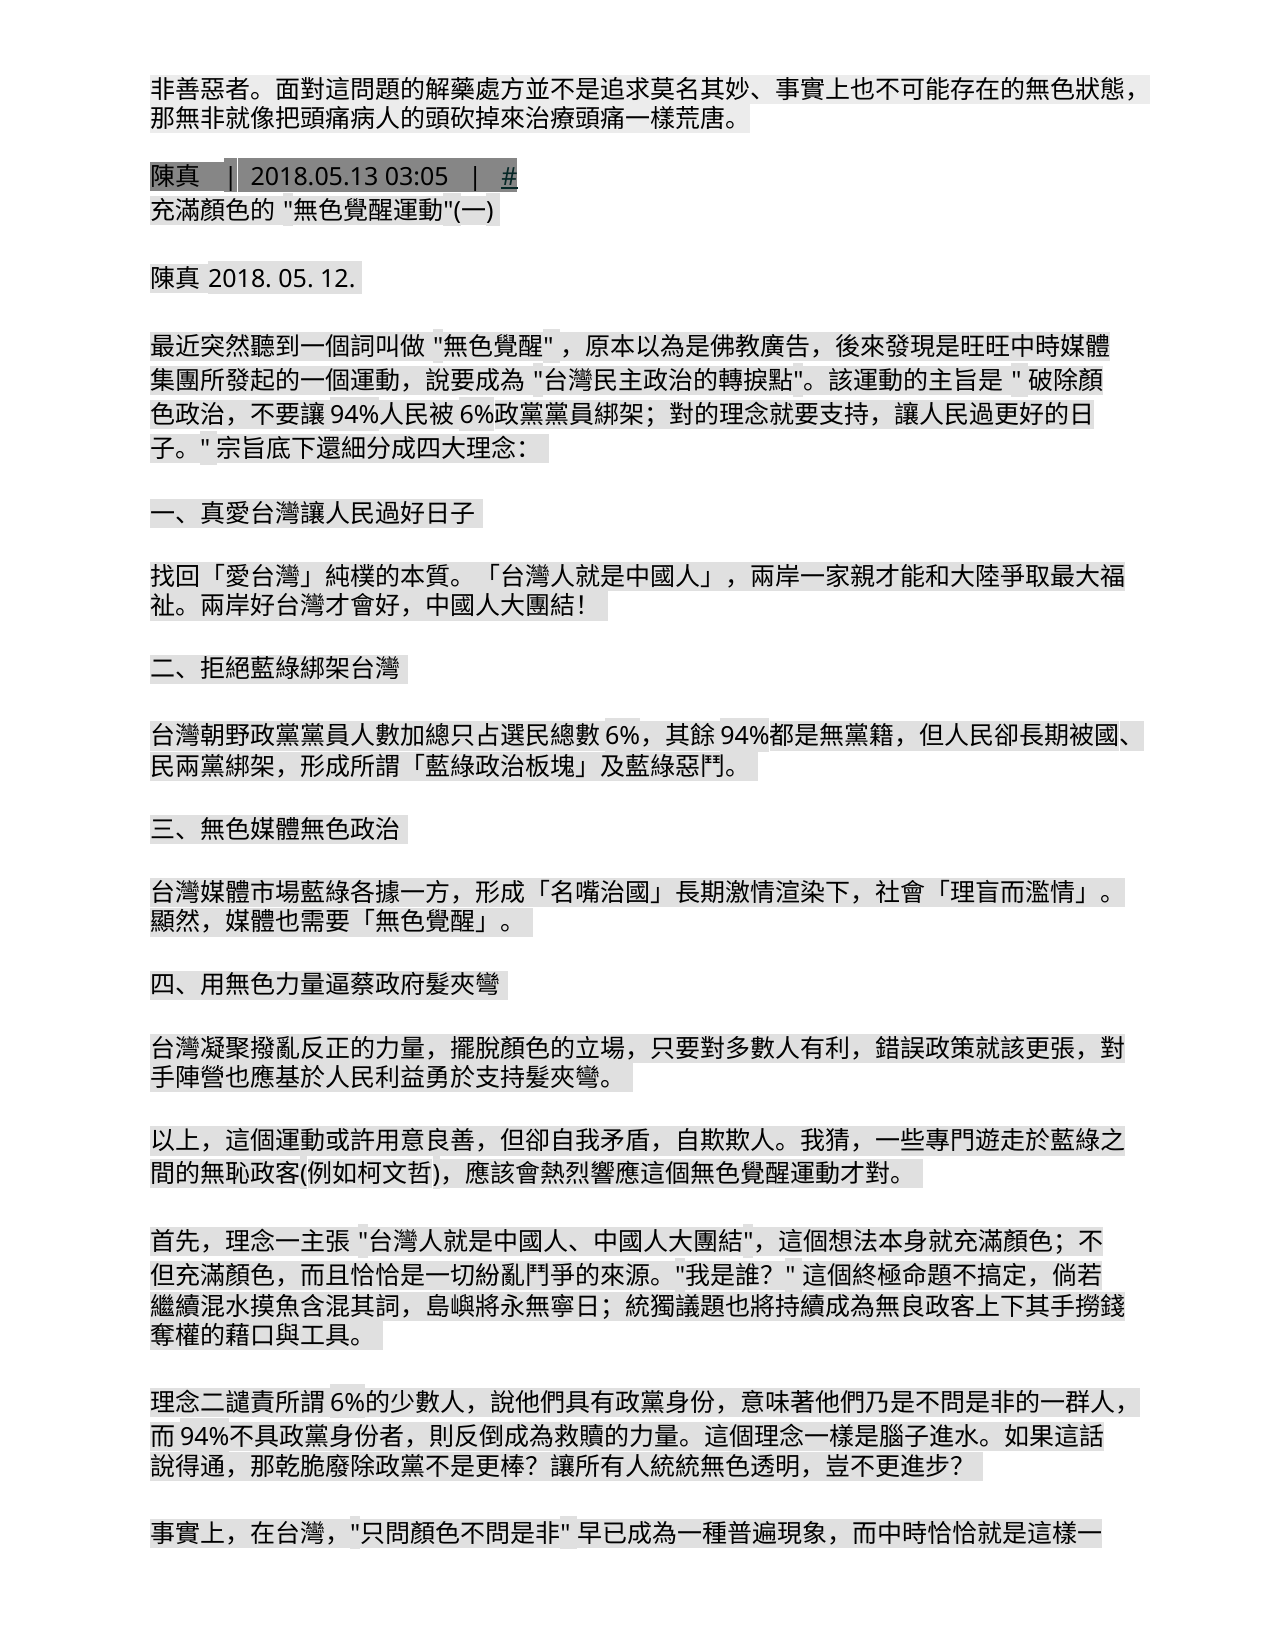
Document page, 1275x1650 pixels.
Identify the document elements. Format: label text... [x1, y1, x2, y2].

text 充滿顏色的 "無色覺醒運動" (二) 陳真 2018. 05. 12. 人們常言藍綠鬥爭，各打五十大板，以示客觀中立。但是，台灣有藍綠鬥爭這回事嗎？ 沒有，有的是綠的一方鼓吹一種法西斯式的鬥爭，只認顏色 (即幫派利益)，不問是非，翻雲覆雨，表裏不一，不擇手段。因此，各打五十大板不但荒唐，而且可恥，因為它混淆了是非。 是非是實支實付的，幹多少就算多少帳，而不是雙方給定一樣的配額；人渣跟人性之小奸小壞畢竟沒法放在同樣一個天平上等量齊觀。一個無惡不作的流氓毆打一個阿公，我們不會說他們兩人在互毆，因為阿公只有挨打的份。你看，馬英九時期，國民黨的席位是壓倒性的，民進黨只有它的零頭，但卻反而一路被零頭壓著打。馬英九奉行溫良恭儉讓，前四項都很好，唯有當仁應不讓，國民黨卻讓個不停，真不知道請他來執政是執個什麼碗糕。 藍的一方的問題反倒是在於他毫無理念主張，毫無作為，毫無半點為基本是非善惡與價值進行鬥爭的能力，而只是溫溫吞吞像個老大爺似的呆坐一旁念念有詞，等著眾人抬轎拱他再度班師回朝。 總之，藍綠鬥爭並不存在這島上，存在的是綠的一方之肆無忌憚與為所欲為。 再者，你不可能一方面讚揚、鼓吹政黨政治，一方面卻又說反對藍綠鬥爭。套句李敖的話，政黨政治就是 "支持王八蛋打龜兒子"。我們應該做的是逼迫各政黨各自把話說清楚，勿閃躲，勿變卦，更不要白天說一套，晚上又說另一套，見人說人話，見鬼說鬼話 (綠營的基本特徵)；然後應以法治及基本是非做為一種依據，政黨之間彼此從事競爭或鬥爭，而非如綠之無法無天。 競爭也好，鬥爭也罷，所謂政黨政治便是如此，它不是壞事，但總該有個合乎基本是非與法治的規矩，而不是造謠抹黑，栽贓嫁禍，顛倒是非黑白，全然不擇手段；不能翻雲覆雨，不能每天髮夾彎，鬼話連篇，不能老是透過造謠抹黑與媒體煽動族群仇恨，鼓動太陽花式的既腦殘且無法無天的暴民政治。 鬥爭終究不是壞事。你不為基本是非善惡挺身而出，那我們要你這個無色無味無思無索無所作為的植物黨做什麼？我們畢竟是人，是動物，不是植物。 從來就不是顏色 "本身" 的問題，而是人的問題，親藍親綠親紅無妨，但請告訴我所謂紅藍綠究竟意味著什麼樣的理念主張與思想差異？既可親綠，為何不能親藍、親紅？為何彼此之間不能進行競爭或鬥爭？ 問題不在鬥爭，而是在於顛倒善惡黑白，蓄意混淆是非。尤有甚者，請問有哪一個親綠人士 (特別是那些滿口進步理想的親綠文人或親綠學者) 會憑著是非黑白講話？不用多，一個就好。沒有，一個也沒有 (至少我不曾見過)，全是眛著良心。這樣一些只為幫派利益服務的混蛋，帶來一種風氣就是：只要我認為我的幫派利益 (即顏色) 是對的，我便可不擇手段，胡作非為。 顏色本身是無辜的，死有餘辜的是不擇手段顛倒黑白、操弄顏色謀取私利使之凌駕一切是非善惡者。面對這問題的解藥處方並不是追求莫名其妙、事實上也不可能存在的無色狀態，那無非就像把頭痛病人的頭砍掉來治療頭痛一樣荒唐。 [150, 75, 1125, 133]
text 充滿顏色的 "無色覺醒運動"(一) 陳真 2018. 05. 12. 最近突然聽到一個詞叫做 "無色覺醒" ，原本以為是佛教廣告，後來發現是旺旺中時媒體集團所發起的一個運動，說要成為 "台灣民主政治的轉捩點"。該運動的主旨是 " 破除顏色政治，不要讓94%人民被6%政黨黨員綁架；對的理念就要支持，讓人民過更好的日子。" 宗旨底下還細分成四大理念： 一、真愛台灣讓人民過好日子 找回「愛台灣」純樸的本質。「台灣人就是中國人」，兩岸一家親才能和大陸爭取最大福祉。兩岸好台灣才會好，中國人大團結！ 二、拒絕藍綠綁架台灣 台灣朝野政黨黨員人數加總只占選民總數6%，其餘94%都是無黨籍，但人民卻長期被國、民兩黨綁架，形成所謂「藍綠政治板塊」及藍綠惡鬥。 三、無色媒體無色政治 台灣媒體市場藍綠各據一方，形成「名嘴治國」長期激情渲染下，社會「理盲而濫情」。顯然，媒體也需要「無色覺醒」。 四、用無色力量逼蔡政府髮夾彎 台灣凝聚撥亂反正的力量，擺脫顏色的立場，只要對多數人有利，錯誤政策就該更張，對手陣營也應基於人民利益勇於支持髮夾彎。 以上，這個運動或許用意良善，但卻自我矛盾，自欺欺人。我猜，一些專門遊走於藍綠之間的無恥政客(例如柯文哲)，應該會熱烈響應這個無色覺醒運動才對。 首先，理念一主張 "台灣人就是中國人、中國人大團結"，這個想法本身就充滿顏色；不但充滿顏色，而且恰恰是一切紛亂鬥爭的來源。"我是誰？" 這個終極命題不搞定，倘若繼續混水摸魚含混其詞，島嶼將永無寧日；統獨議題也將持續成為無良政客上下其手撈錢奪權的藉口與工具。 理念二譴責所謂6%的少數人，說他們具有政黨身份，意味著他們乃是不問是非的一群人，而94%不具政黨身份者，則反倒成為救贖的力量。這個理念一樣是腦子進水。如果這話說得通，那乾脆廢除政黨不是更棒？讓所有人統統無色透明，豈不更進步？ 事實上，在台灣，"只問顏色不問是非" 早已成為一種普遍現象，而中時恰恰就是這樣一種現象的始作俑者；近十幾年來或有改善，但過去舊國民黨執政時期擔任政黨打手之種種敗行劣跡卻罄竹難書，不堪聞問。 而且，這樣一種 "只問顏色不問是非" 並非僅僅來自於具黨員身份者，何必給予污名化？國父不是說了嗎，政治就是管理眾人之事。當然不一定要加入政黨，但是，一個成熟的公民關注公眾事務乃至於投入其中，理應受到鼓勵而非鄙視或妖魔化。 再者，刻意以所謂 "94% vs. 6%" 之多數暴力對比來污名化那極少數人，說大家被這群6%的極少數人所 "綁架"云云，一來絕非事實，二來更是顛倒是非黑白，眛於社會與文明發展的重要意義與本質。 翻開人類歷史，幾乎所有重要文明價值之萌牙、生根與茁壯，全是來自於極少數先行者之敢於打破舊有傳統，敢於挑戰絕大多數人之蒙昧與無知。曾有這樣一些研究指出：一個社會，只要有1%堅定的信仰者，就有可能產生一種 "典範轉移" 的效應，從而改變另外99% 隨波逐流、缺乏信念的烏合之眾。 舉民進黨為例也許不是一個令人愉悅的例子，畢竟它早已成為一頭怪獸，一個社會毒瘤，但仍姑且論之。你知道民進黨剛創立時，高雄縣市兩個黨部登記在案的黨員一共有多少人嗎？不到一百人。扣除不作為者，真正稍微有點參與的黨員大概只有十幾個，每個人幾乎都可以分到一兩個隨你自創的 "黨職"，我還擔任過什麼組訓組的召集人兼政治組的副組長呢；每次有事，我就召集小貓兩三隻來開會。但你可別輕視這小貓兩三隻，歷史其實就是這樣改變的。 極少數人既然可以行善， 當然也能作惡，但不論行善作惡，往往起源於走在群眾前面的這極少數人。把他們給污名化，把少數人給一竿子打倒，不但反智且荒唐。 "無色覺醒運動" 的理念三更是荒唐透了頂，竟然說要推廣 "無色政治無色媒體"。不要說政治或媒體不可能也不應該無色，就算是一個人也不可能無色，除非是植物人。任何人只要有個活著的腦子，必然就會對一切人事物形成看法，產生信念與價值取向，這樣一個東西就是顏色，簡單說就是意識形態。 意識形態並不是一頂帽子或衣服，由你隨時可以任意脫下或穿上。它比較像是一種皮膚，根本脫不下來，除非你存心當個詐騙集團，見人說人話，見鬼說鬼話， 來到教堂喊耶穌，進了廟裏就說和尚的話。 政治或媒體更不可能無色，那是根本無從想像的胡言亂語。政治或政黨若是無色，那它是幹嘛用的？媒體也一樣。媒體不應該造假造謠 (自由時報的專長)，不應該煽動族群對立與仇恨(自由時報的使命)，但任何媒體必然都會有顏色，不可能光是報導毫無顏色的事實 (facts)，因為天底下沒有一種報導是不帶顏色的；就如同我心裏頭得先有個基本想法或假設或觀點或理論，然後我才有可能從世界無限的 "乾燥事實" 中產生 "真實" (reality)，進而傳達給大眾。 台灣的政治醜態與亂象並非在於意識形態掛帥，而是在於意識形態喪失其自身內在意義，從而成為一種工具。簡單說，意識形態 (或說顏色)成為一種內涵空洞的幫派通關密碼，就像一串符咒那樣，缺乏認知意義，從而在一己私利與幫派利益上藉以區分敵我，拿來做為一種藉以撈錢奪權的鬥爭工具。 比方說所謂台獨，請你告訴我有哪個政治人物真的把它當成一種信念或信仰去實踐？哪個綠色政治人物真的反中？鳳毛鱗角，少之又少，根本沒這回事。事實真相是嘴巴上反中，要求大家都必須反，不過自己卻例外，只要有人民幣可賺，自己私下要怎麼親中都行。 綠如此，藍也一樣。請你告訴我，有幾個藍色的政治人物真的把統一當成一種信念或信仰？根本沒這回事。政客腦子裏想的從來都不是信念或信仰，不是任何意識形態，更不用說什麼普世文明價值，而只是想著一己之私與一黨之利，其它種種所謂理念與信仰，全是工具，全屬詐術。 這時候，我們應該逼政客們把話說清楚，別總是在關鍵問題上故意打迷糊仗藉以耍詐行騙，或是嘴裏說一套，所作所為卻又完全是另一套。 同時，我們也應該請大家別再昏睡而任人宰割，別在思想上自我繳械，別讓自己變成腦殘，更不要把自己當成植物人，而是應該認真想清楚種種是非善惡與利害曲直，特別是在那事涉整個島嶼長遠前途的關鍵命題上仔細想清楚，從而做出判斷，知所取捨。 至於該 "無色覺醒運動" 的理念四，什麼 "逼蔡政府髮夾彎"，那真的是很莫名其妙。我們應該逼政客言行一致，遵守誠信價值才對，怎麼反而是鼓勵他們老是講一套做一套？任何一個政黨，倘若它無法或根本無意於執行自己長年以來的主張，那它就應該被驅趕下台才對。 倘若一個政黨，更是專門以花言巧語之騙術及煽動族群仇恨等手段來奪取政權，獲取私利，對於這樣一個政黨，絕不是逼它什麼髮夾彎，而是應該繩之以法。我們的能力一時做不到懲奸懾惡，並不表示這樣一些人或黨應該逍遙法外，持續為害社會。 社會就如同一個病人，診斷對了，對症才能下藥，藥到才能病除而非命除。覺醒是對的，但要顏色分明 (即便 "紅藍綠皆可" 也是一種顏色)，而非無色無味，不思不索。重要的是：顏色之上，還必須有個基本價值，做為一切是非善惡的判準 (criteria)，而非把顏色凌駕在一切是非善惡之上。 我的結論是雙重的, 也許互有衝突但並不矛盾： 首先，我很看重意識形態 (或說某種顏色)，在於其無從避免。而且，沒有它，許多時候很難理解或說明一些抽象事實。斯洛維尼亞有個著名哲學家叫 Slavoj Žižek，極左翼。他有句話說得很對，他說："We feel free because we lack the very language to articulate our unfreedom." (我們覺得很自由，那是因為我們缺乏一套足以表述不自由的語彙。) 這套消失 (或不曾存在過) 的語彙就是一種意識形態，藉著它，我們或許比較容易闡揚或發掘出某種隱而不宣的 "真實"。 在這個意義上，我看重意識形態，也許我們應該儘可能找到那樣一套語彙來理解與描述我們的存在狀態，從而指出去向，獲得解脫。 其次，我很看輕意識形態，我是說，在智能上，它對我缺乏吸引力，畢竟它僅僅只是一種概念；它或能檢驗某種抽象真實，但無法檢驗生命。概念是一回事，活著又是另一回事。生命始終大於概念。 我特別害怕不管哪一種立場或顏色的信仰者，在他們面前，我總覺得自己像個無從獲得救贖的叛徒或化外之民。但我並不後悔這樣一種彷彿與生俱來的宿命，我就是沒法在任何人為概念上成為一個信仰者。在這點上，我投給了康德一票，如他所說，我在懷疑主義上給自己可疑的理性能力找到一個棲息之所。 [150, 192, 1125, 1549]
text 陳真 | 2018.05.13 03:05 | # [150, 158, 1125, 192]
